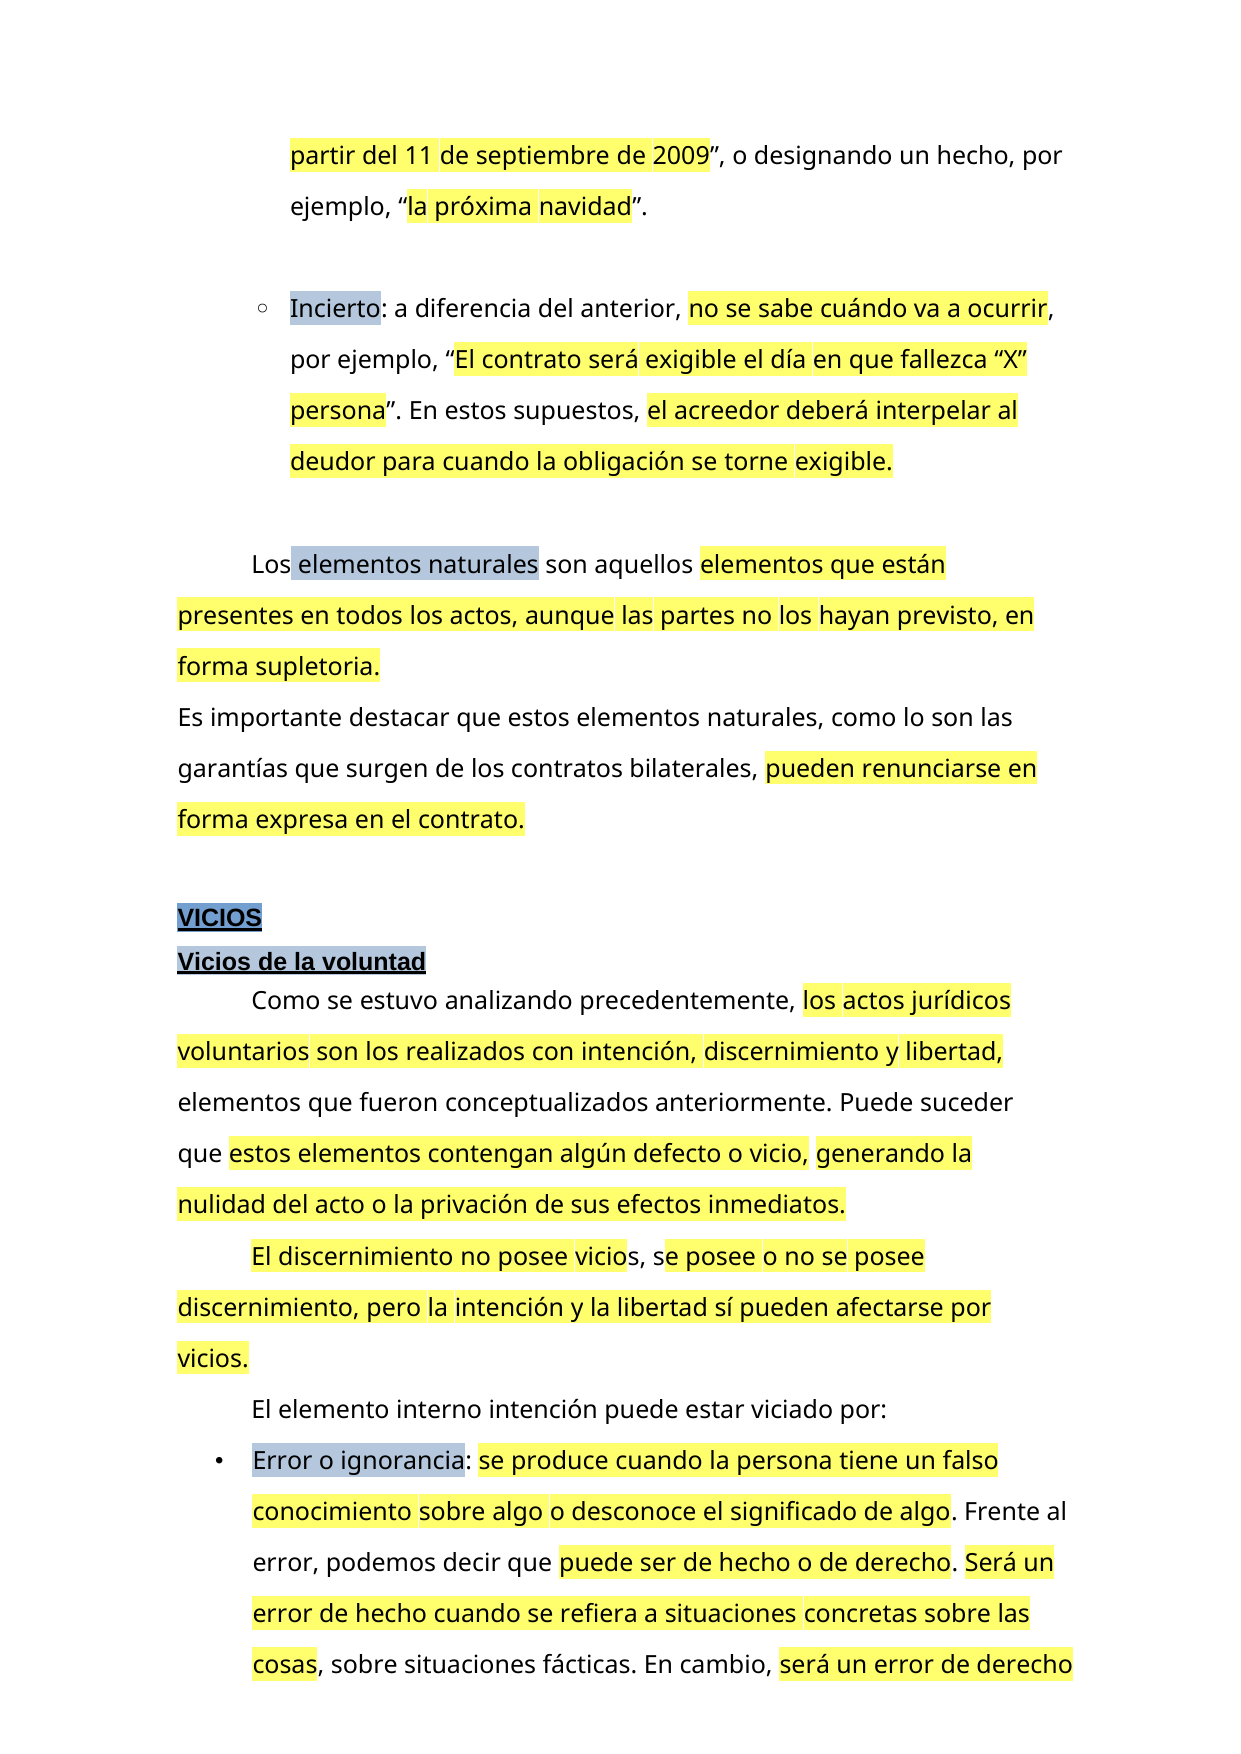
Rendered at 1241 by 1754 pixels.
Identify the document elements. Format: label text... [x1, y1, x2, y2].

text El discernimiento no posee vicios, se posee o no se posee discernimiento, pero la intención y la libertad sí pueden afectarse por vicios. [177, 1238, 1063, 1374]
text Es importante destacar que estos elementos naturales, como lo son las garantías que surgen de los contratos bilaterales, pueden renunciarse en forma expresa en el contrato. [177, 699, 1064, 836]
text Vicios de la voluntad [177, 946, 1076, 975]
text El elemento interno intención puede estar viciado por: [177, 1392, 1063, 1426]
text Como se estuvo analizando precedentemente, los actos jurídicos voluntarios son los realizados con intención, discernimiento y libertad, elementos que fueron conceptualizados anteriormente. Puede suceder que estos elementos contengan algún defecto o vicio, generando la nulidad del acto o la privación de sus efectos inmediatos. [177, 983, 1063, 1221]
list partir del 11 de septiembre de 2009”, o designando un hecho, por ejemplo, “la próxima navidad”. [252, 137, 1076, 223]
text Los elementos naturales son aquellos elementos que están presentes en todos los actos, aunque las partes no los hayan previsto, en forma supletoria. [177, 546, 1063, 682]
list Incierto: a diferencia del anterior, no se sabe cuándo va a ocurrir, por ejemplo, “El contrato será exigible el día en que fallezca “X” persona”. En estos supuestos, el acreedor deberá interpelar al deudor para cuando la obligación se torne exigible. [252, 291, 1076, 478]
list Error o ignorancia: se produce cuando la persona tiene un falso conocimiento sobre algo o desconoce el significado de algo. Frente al error, podemos decir que puede ser de hecho o de derecho. Será un error de hecho cuando se refiera a situaciones concretas sobre las cosas, sobre situaciones fácticas. En cambio, será un error de derecho [215, 1443, 1076, 1681]
subtitle VICIOS [177, 903, 1076, 932]
